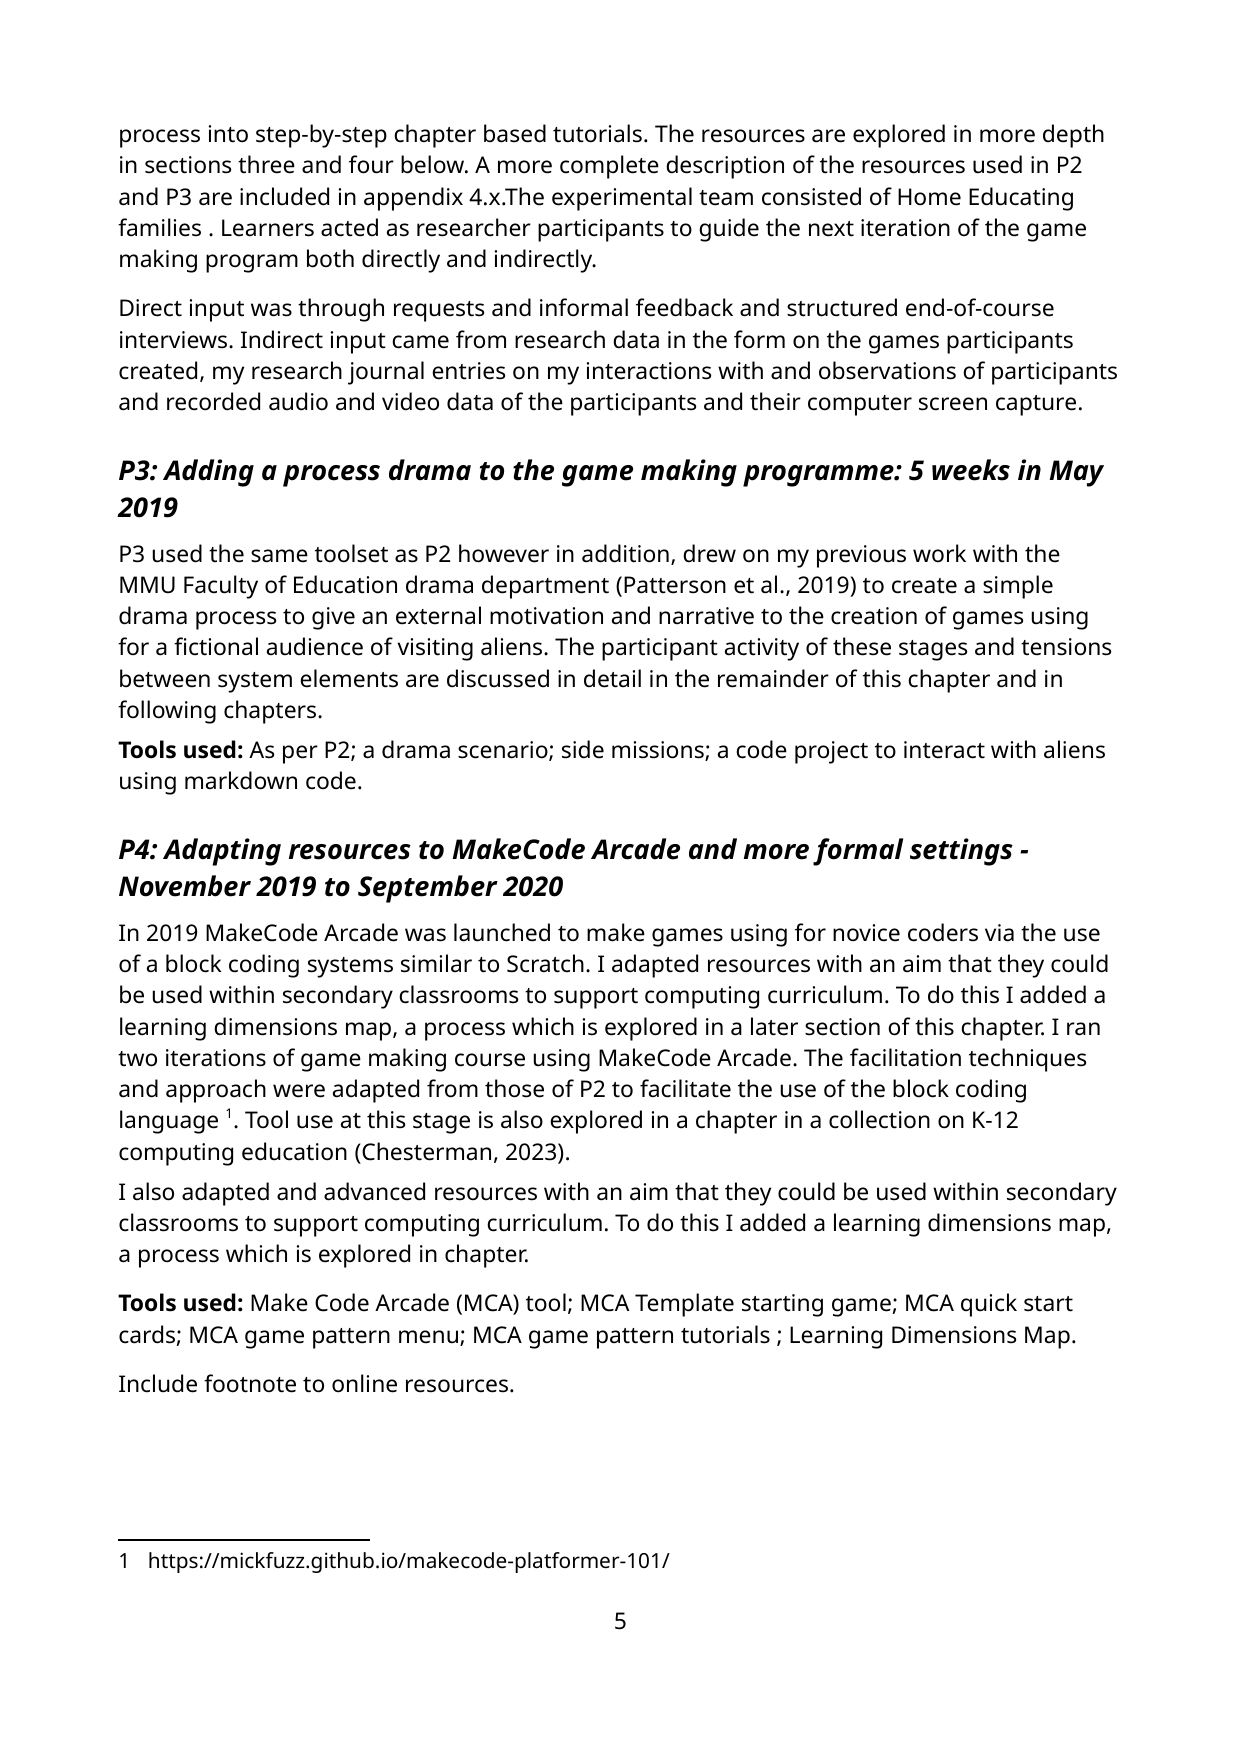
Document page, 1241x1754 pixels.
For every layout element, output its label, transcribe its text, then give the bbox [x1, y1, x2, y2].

text Direct input was through requests and informal feedback and structured end-of-course interviews. Indirect input came from research data in the form on the games participants created, my research journal entries on my interactions with and observations of participants and recorded audio and video data of the participants and their computer screen capture. [118, 292, 1122, 417]
text Tools used: As per P2; a drama scenario; side missions; a code project to interact with aliens using markdown code. [118, 734, 1122, 796]
text Include footnote to online resources. [118, 1368, 1122, 1399]
text P3 used the same toolset as P2 however in addition, drew on my previous work with the MMU Faculty of Education drama department (Patterson et al., 2019) to create a simple drama process to give an external motivation and narrative to the creation of games using for a fictional audience of visiting aliens. The participant activity of these stages and tensions between system elements are discussed in detail in the remainder of this chapter and in following chapters. [118, 537, 1122, 725]
subtitle P3: Adding a process drama to the game making programme: 5 weeks in May 2019 [118, 451, 1122, 525]
text process into step-by-step chapter based tutorials. The resources are explored in more depth in sections three and four below. A more complete description of the resources used in P2 and P3 are included in appendix 4.x.The experimental team consisted of Home Educating families . Learners acted as researcher participants to guide the next iteration of the game making program both directly and indirectly. [118, 118, 1122, 274]
text https://mickfuzz.github.io/makecode-platformer-101/ [118, 1546, 1122, 1574]
text I also adapted and advanced resources with an aim that they could be used within secondary classrooms to support computing curriculum. To do this I added a learning dimensions map, a process which is explored in chapter. [118, 1176, 1122, 1269]
text Tools used: Make Code Arcade (MCA) tool; MCA Template starting game; MCA quick start cards; MCA game pattern menu; MCA game pattern tutorials ; Learning Dimensions Map. [118, 1287, 1122, 1350]
text In 2019 MakeCode Arcade was launched to make games using for novice coders via the use of a block coding systems similar to Scratch. I adapted resources with an aim that they could be used within secondary classrooms to support computing curriculum. To do this I added a learning dimensions map, a process which is explored in a later section of this chapter. I ran two iterations of game making course using MakeCode Arcade. The facilitation techniques and approach were adapted from those of P2 to facilitate the use of the block coding language . Tool use at this stage is also explored in a chapter in a collection on K-12 computing education (Chesterman, 2023). [118, 917, 1122, 1167]
subtitle P4: Adapting resources to MakeCode Arcade and more formal settings - November 2019 to September 2020 [118, 830, 1122, 904]
